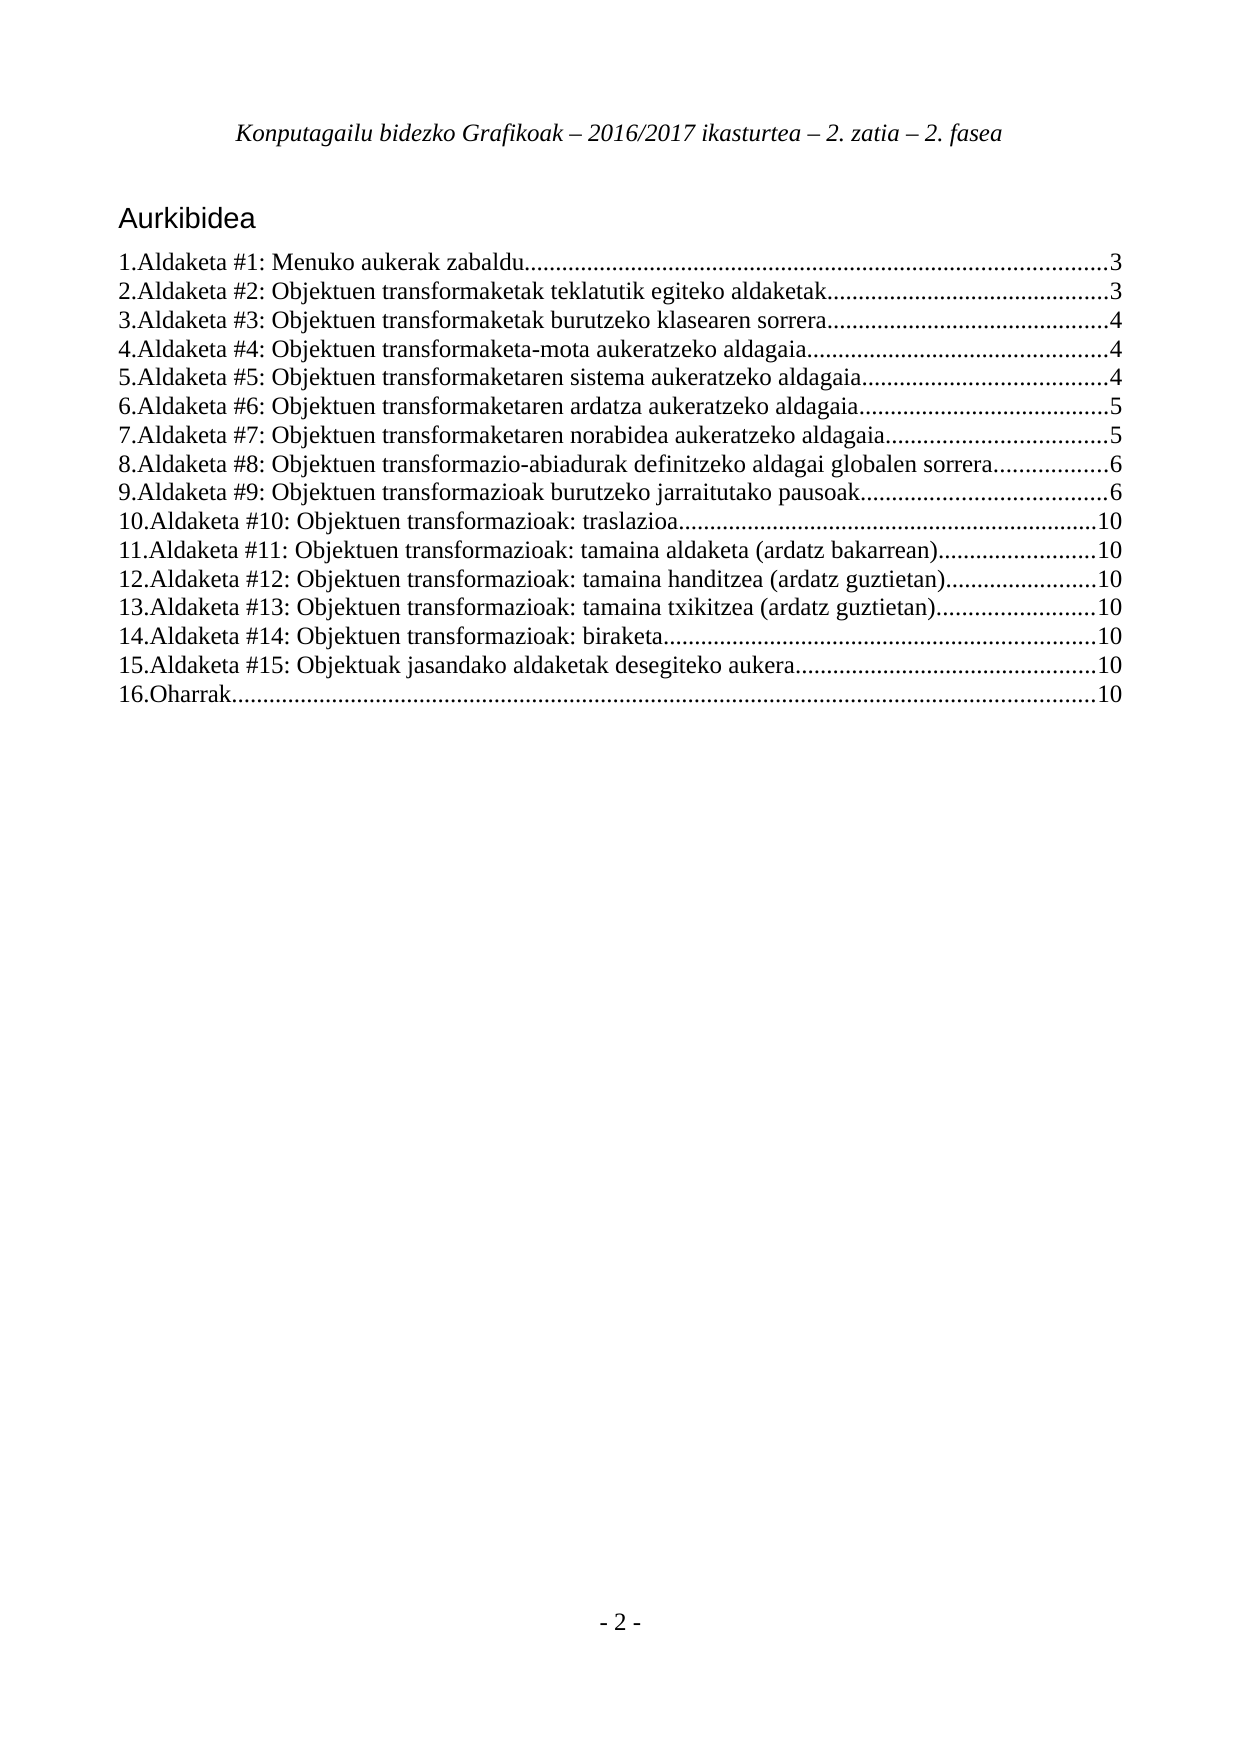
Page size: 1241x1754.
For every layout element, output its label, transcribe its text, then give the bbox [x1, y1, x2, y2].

text 3.Aldaketa #3: Objektuen transformaketak burutzeko klasearen sorrera 4 [118, 305, 1122, 334]
text 13.Aldaketa #13: Objektuen transformazioak: tamaina txikitzea (ardatz guztietan) 10 [118, 592, 1122, 621]
text 14.Aldaketa #14: Objektuen transformazioak: biraketa 10 [118, 621, 1122, 650]
text 8.Aldaketa #8: Objektuen transformazio-abiadurak definitzeko aldagai globalen sorrera 6 [118, 449, 1122, 477]
text 15.Aldaketa #15: Objektuak jasandako aldaketak desegiteko aukera 10 [118, 650, 1122, 679]
text 1.Aldaketa #1: Menuko aukerak zabaldu 3 [118, 247, 1122, 276]
text 7.Aldaketa #7: Objektuen transformaketaren norabidea aukeratzeko aldagaia 5 [118, 420, 1122, 449]
text 11.Aldaketa #11: Objektuen transformazioak: tamaina aldaketa (ardatz bakarrean) 10 [118, 535, 1122, 564]
text 4.Aldaketa #4: Objektuen transformaketa-mota aukeratzeko aldagaia 4 [118, 334, 1122, 362]
text 16.Oharrak 10 [118, 679, 1122, 707]
text 5.Aldaketa #5: Objektuen transformaketaren sistema aukeratzeko aldagaia 4 [118, 362, 1122, 391]
subtitle Aurkibidea [118, 201, 1122, 235]
text 2.Aldaketa #2: Objektuen transformaketak teklatutik egiteko aldaketak 3 [118, 276, 1122, 305]
text 10.Aldaketa #10: Objektuen transformazioak: traslazioa 10 [118, 506, 1122, 535]
text 6.Aldaketa #6: Objektuen transformaketaren ardatza aukeratzeko aldagaia 5 [118, 391, 1122, 420]
text 9.Aldaketa #9: Objektuen transformazioak burutzeko jarraitutako pausoak 6 [118, 477, 1122, 506]
text 12.Aldaketa #12: Objektuen transformazioak: tamaina handitzea (ardatz guztietan) 10 [118, 564, 1122, 592]
